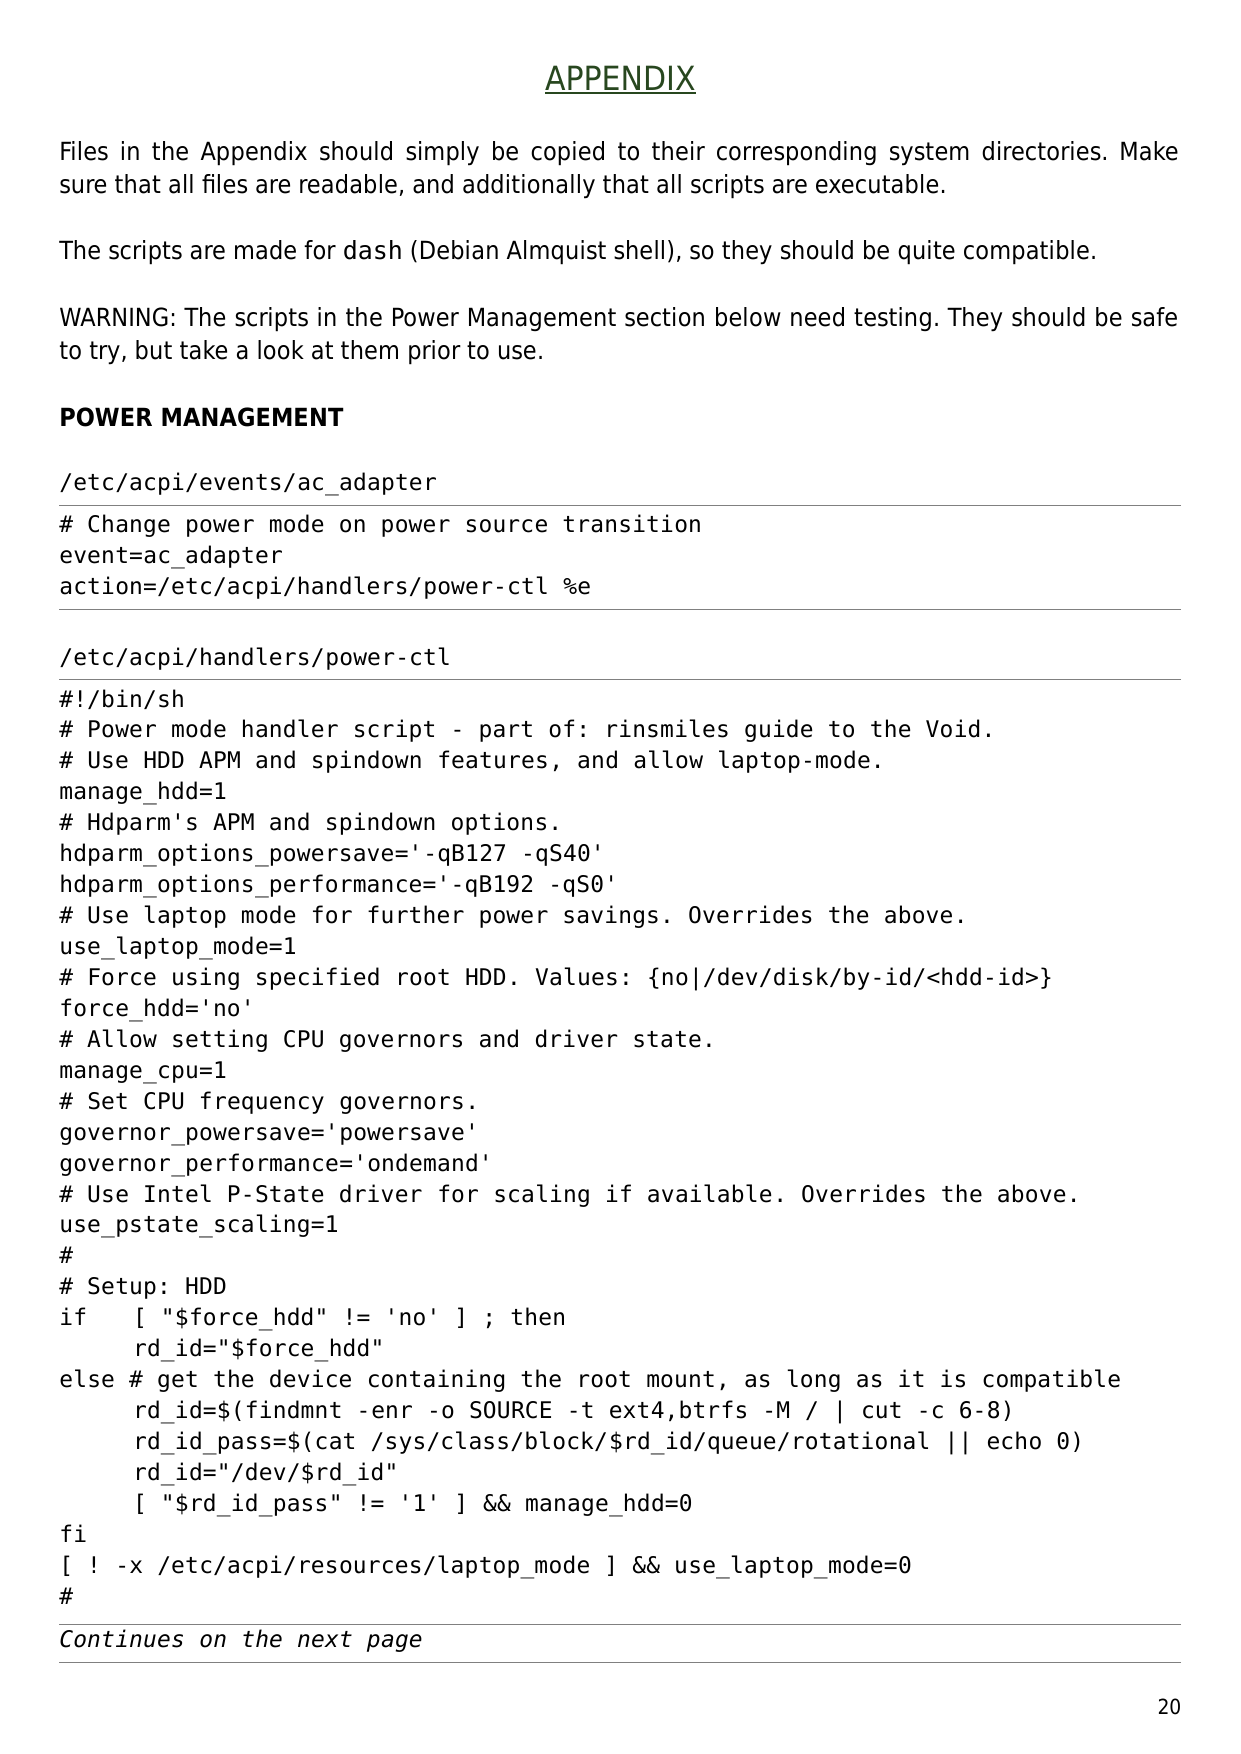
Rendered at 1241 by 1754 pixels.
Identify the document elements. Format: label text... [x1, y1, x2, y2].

text # Change power mode on power source transition [59, 511, 1181, 538]
text WARNING: The scripts in the Power Management section below need testing. They should be safe to try, but take a look at them prior to use. [59, 303, 1181, 365]
text # [59, 1242, 1181, 1269]
text /etc/acpi/handlers/power-ctl [59, 644, 1181, 671]
text [ ! -x /etc/acpi/resources/laptop_mode ] && use_laptop_mode=0 [59, 1552, 1181, 1579]
text [ "$rd_id_pass" != '1' ] && manage_hdd=0 [59, 1490, 1181, 1517]
text manage_cpu=1 [59, 1057, 1181, 1084]
text hdparm_options_powersave='-qB127 -qS40' [59, 840, 1181, 867]
text use_laptop_mode=1 [59, 933, 1181, 960]
text event=ac_adapter [59, 542, 1181, 569]
text rd_id_pass=$(cat /sys/class/block/$rd_id/queue/rotational || echo 0) [59, 1428, 1181, 1455]
text # Use laptop mode for further power savings. Overrides the above. [59, 902, 1181, 929]
text use_pstate_scaling=1 [59, 1211, 1181, 1238]
text # Hdparm's APM and spindown options. [59, 809, 1181, 836]
text /etc/acpi/events/ac_adapter [59, 469, 1181, 496]
text governor_performance='ondemand' [59, 1149, 1181, 1177]
text else # get the device containing the root mount, as long as it is compatible [59, 1366, 1181, 1393]
text if [ "$force_hdd" != 'no' ] ; then [59, 1304, 1181, 1331]
text # Force using specified root HDD. Values: {no|/dev/disk/by-id/<hdd-id>} [59, 964, 1181, 991]
text # Use HDD APM and spindown features, and allow laptop-mode. [59, 747, 1181, 774]
text action=/etc/acpi/handlers/power-ctl %e [59, 573, 1181, 600]
text manage_hdd=1 [59, 778, 1181, 805]
text hdparm_options_performance='-qB192 -qS0' [59, 871, 1181, 898]
text rd_id=$(findmnt -enr -o SOURCE -t ext4,btrfs -M / | cut -c 6-8) [59, 1397, 1181, 1424]
text POWER MANAGEMENT [59, 403, 1181, 432]
text # Allow setting CPU governors and driver state. [59, 1026, 1181, 1053]
text force_hdd='no' [59, 995, 1181, 1022]
text governor_powersave='powersave' [59, 1119, 1181, 1146]
text #!/bin/sh [59, 686, 1181, 712]
text rd_id="$force_hdd" [59, 1335, 1181, 1362]
text # Setup: HDD [59, 1273, 1181, 1300]
text The scripts are made for dash (Debian Almquist shell), so they should be quite compatible. [59, 237, 1181, 266]
text Files in the Appendix should simply be copied to their corresponding system directories. Make sure that all files are readable, and additionally that all scripts are executable. [59, 137, 1181, 199]
subtitle APPENDIX [59, 59, 1181, 98]
text rd_id="/dev/$rd_id" [59, 1459, 1181, 1486]
text # [59, 1583, 1181, 1610]
text # Power mode handler script - part of: rinsmiles guide to the Void. [59, 716, 1181, 743]
text # Set CPU frequency governors. [59, 1088, 1181, 1115]
text # Use Intel P-State driver for scaling if available. Overrides the above. [59, 1181, 1181, 1207]
text fi [59, 1521, 1181, 1548]
text Continues on the next page [59, 1626, 1181, 1653]
